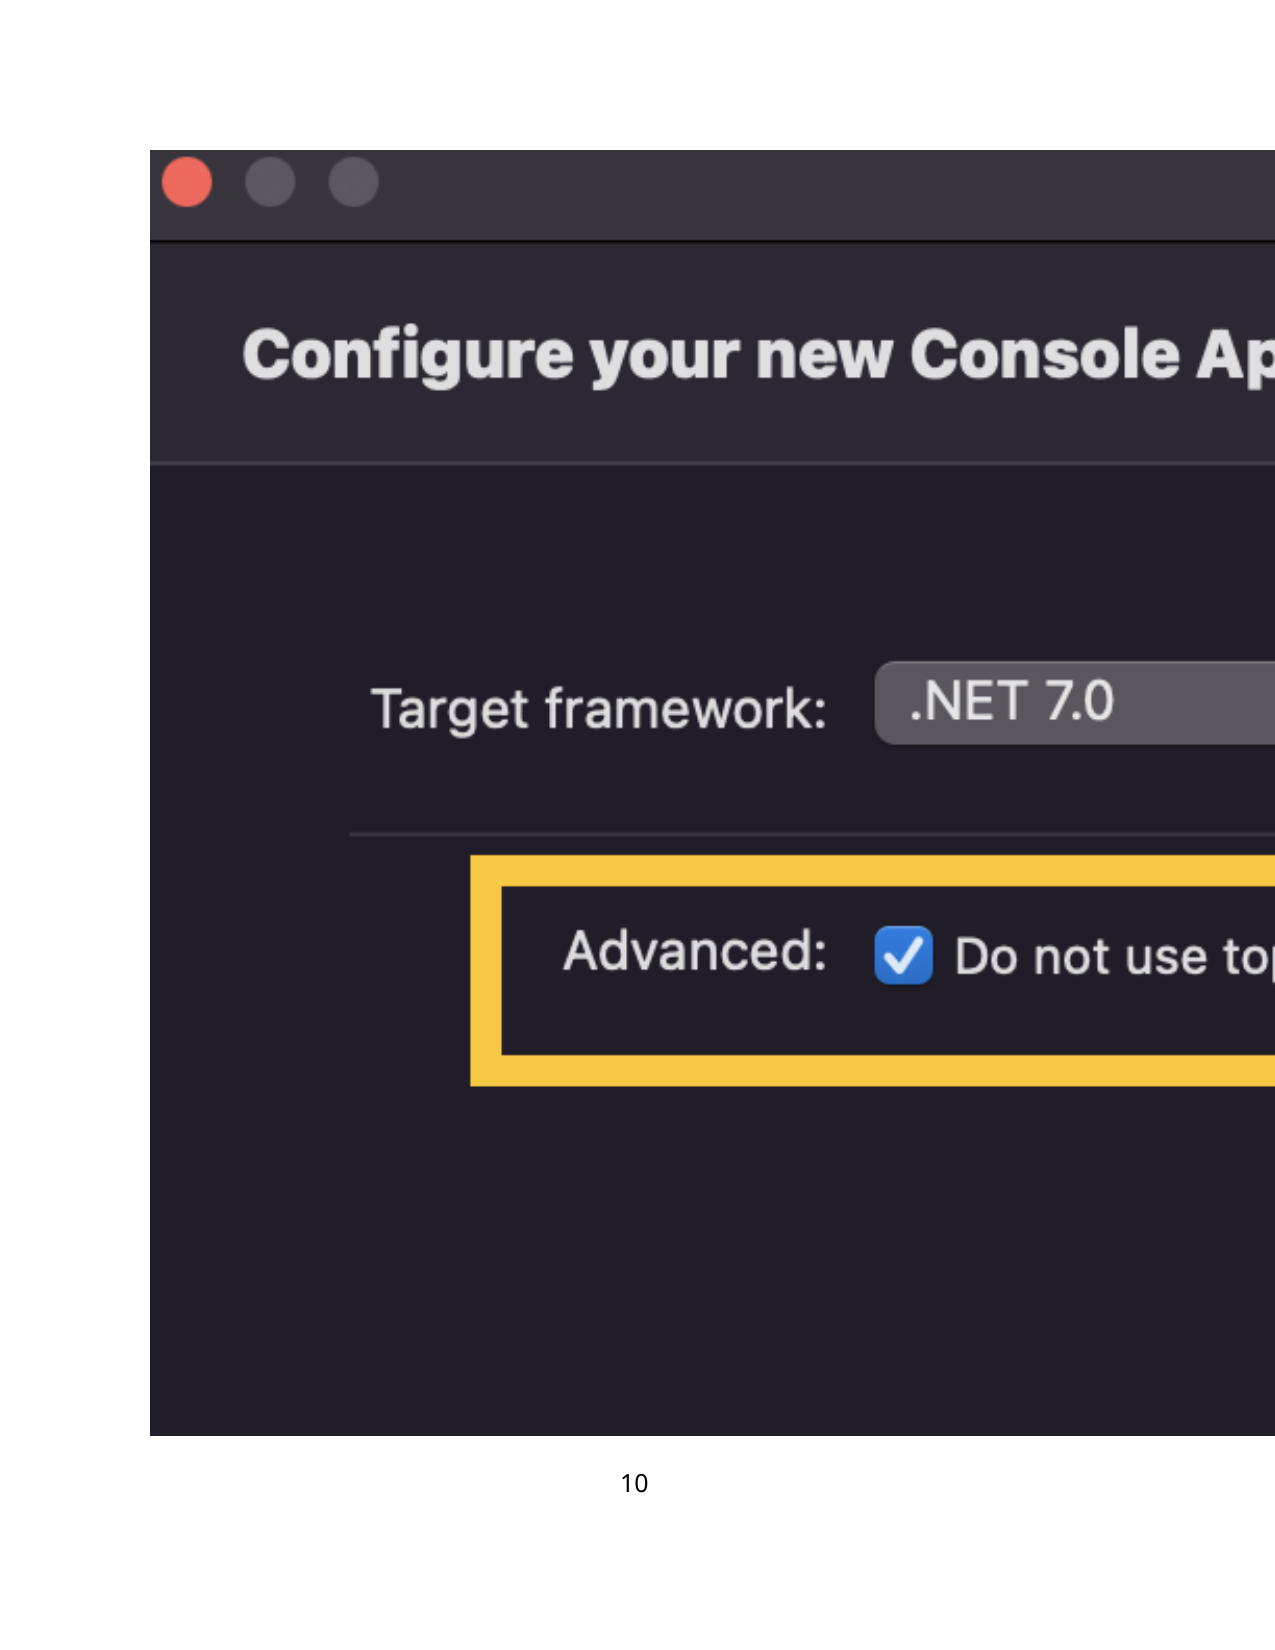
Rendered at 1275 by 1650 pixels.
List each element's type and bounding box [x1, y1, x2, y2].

picture [150, 150, 1275, 1436]
